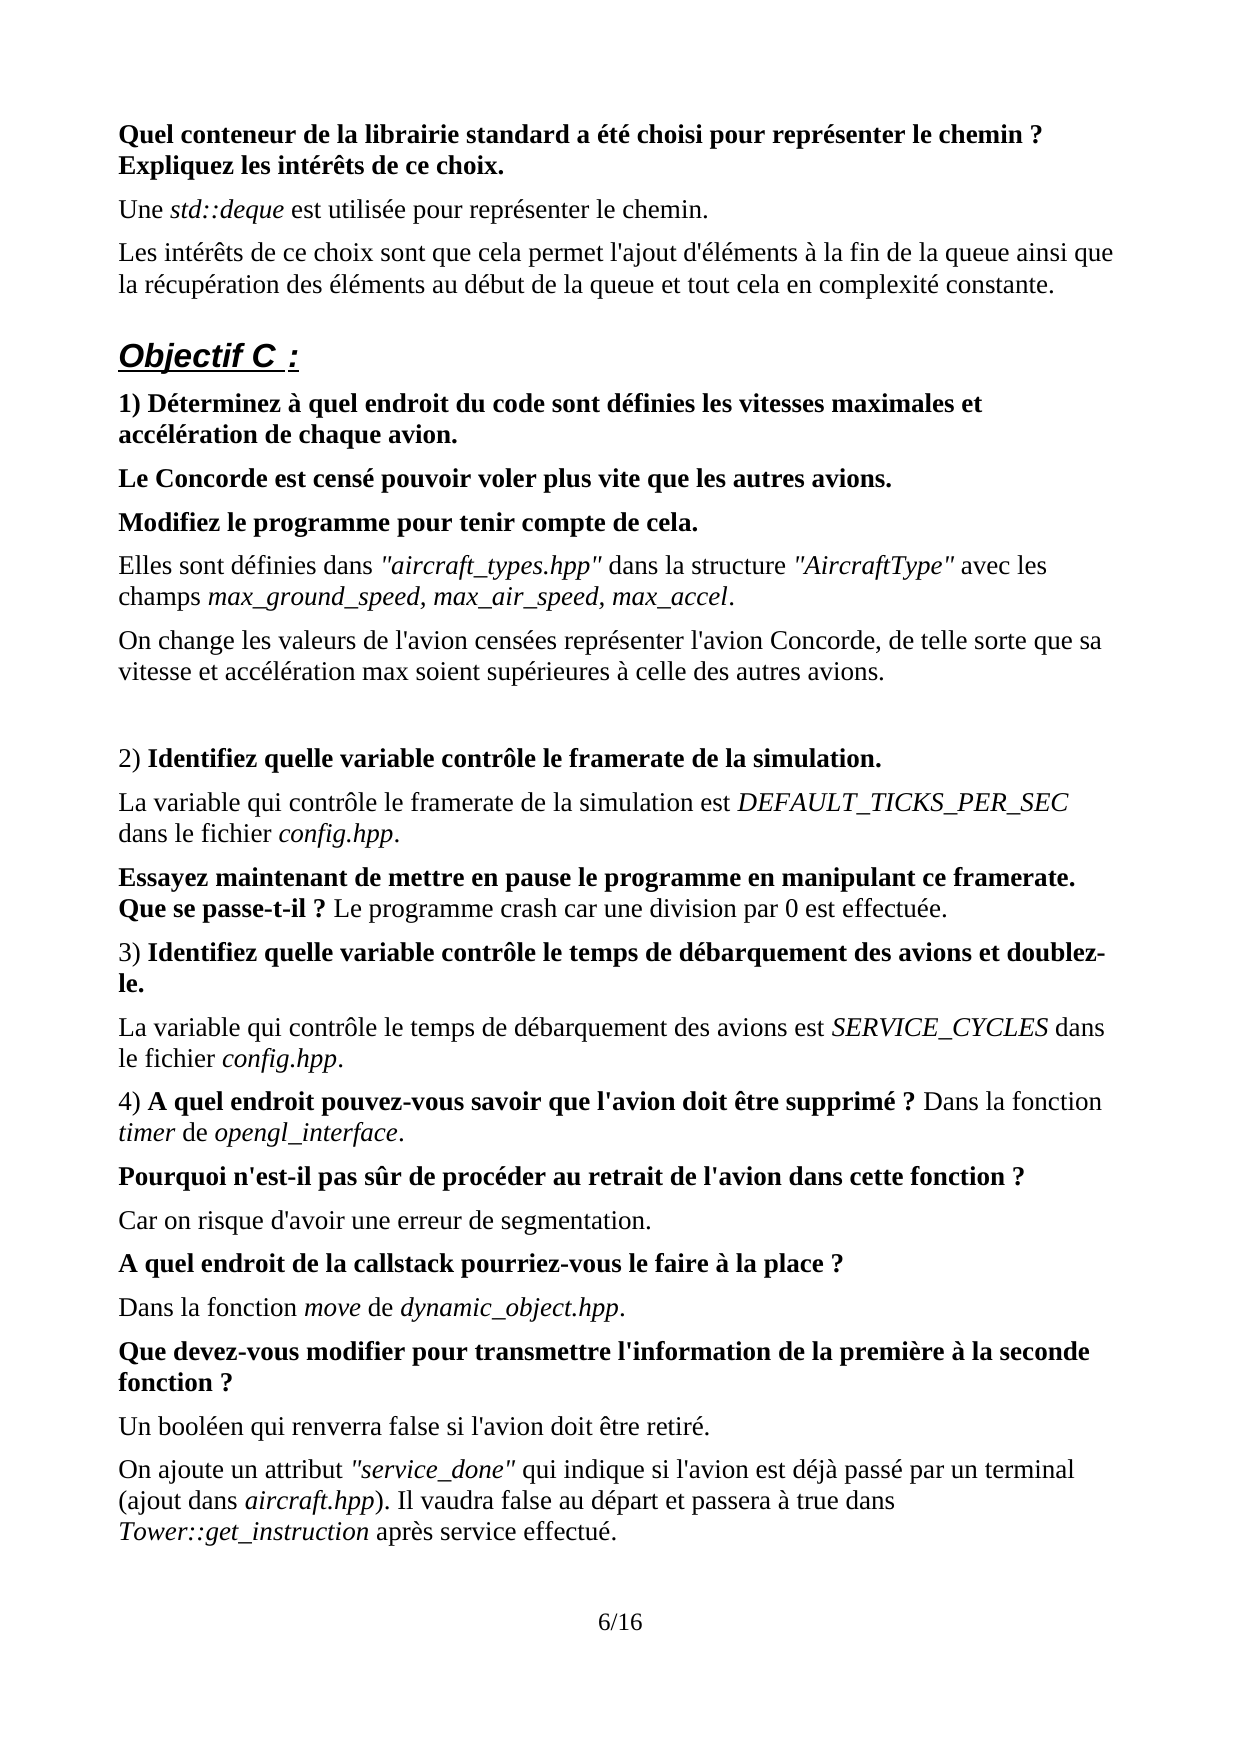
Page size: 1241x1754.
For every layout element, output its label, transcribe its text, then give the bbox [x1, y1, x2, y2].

text Essayez maintenant de mettre en pause le programme en manipulant ce framerate. Que se passe-t-il ? Le programme crash car une division par 0 est effectuée. [118, 861, 1122, 923]
text Le Concorde est censé pouvoir voler plus vite que les autres avions. [118, 462, 1122, 493]
text Pourquoi n'est-il pas sûr de procéder au retrait de l'avion dans cette fonction ? [118, 1160, 1122, 1191]
text Car on risque d'avoir une erreur de segmentation. [118, 1204, 1122, 1235]
text 3) Identifiez quelle variable contrôle le temps de débarquement des avions et doublez-le. [118, 936, 1122, 998]
text A quel endroit de la callstack pourriez-vous le faire à la place ? [118, 1247, 1122, 1279]
text Les intérêts de ce choix sont que cela permet l'ajout d'éléments à la fin de la queue ainsi que la récupération des éléments au début de la queue et tout cela en complexité constante. [118, 237, 1122, 299]
text La variable qui contrôle le temps de débarquement des avions est SERVICE_CYCLES dans le fichier config.hpp. [118, 1011, 1122, 1073]
text On ajoute un attribut "service_done" qui indique si l'avion est déjà passé par un terminal (ajout dans aircraft.hpp). Il vaudra false au départ et passera à true dans Tower::get_instruction après service effectué. [118, 1453, 1122, 1547]
text 1) Déterminez à quel endroit du code sont définies les vitesses maximales et accélération de chaque avion. [118, 387, 1122, 449]
text On change les valeurs de l'avion censées représenter l'avion Concorde, de telle sorte que sa vitesse et accélération max soient supérieures à celle des autres avions. [118, 624, 1122, 686]
text 2) Identifiez quelle variable contrôle le framerate de la simulation. [118, 743, 1122, 774]
text Un booléen qui renverra false si l'avion doit être retiré. [118, 1409, 1122, 1441]
text Que devez-vous modifier pour transmettre l'information de la première à la seconde fonction ? [118, 1335, 1122, 1397]
text Dans la fonction move de dynamic_object.hpp. [118, 1291, 1122, 1322]
text Quel conteneur de la librairie standard a été choisi pour représenter le chemin ?Expliquez les intérêts de ce choix. [118, 118, 1122, 180]
text La variable qui contrôle le framerate de la simulation est DEFAULT_TICKS_PER_SEC dans le fichier config.hpp. [118, 786, 1122, 848]
text Elles sont définies dans "aircraft_types.hpp" dans la structure "AircraftType" avec les champs max_ground_speed, max_air_speed, max_accel. [118, 549, 1122, 612]
text Une std::deque est utilisée pour représenter le chemin. [118, 193, 1122, 224]
text 4) A quel endroit pouvez-vous savoir que l'avion doit être supprimé ? Dans la fonction timer de opengl_interface. [118, 1085, 1122, 1148]
text Modifiez le programme pour tenir compte de cela. [118, 506, 1122, 537]
subtitle Objectif C : [118, 336, 1122, 375]
